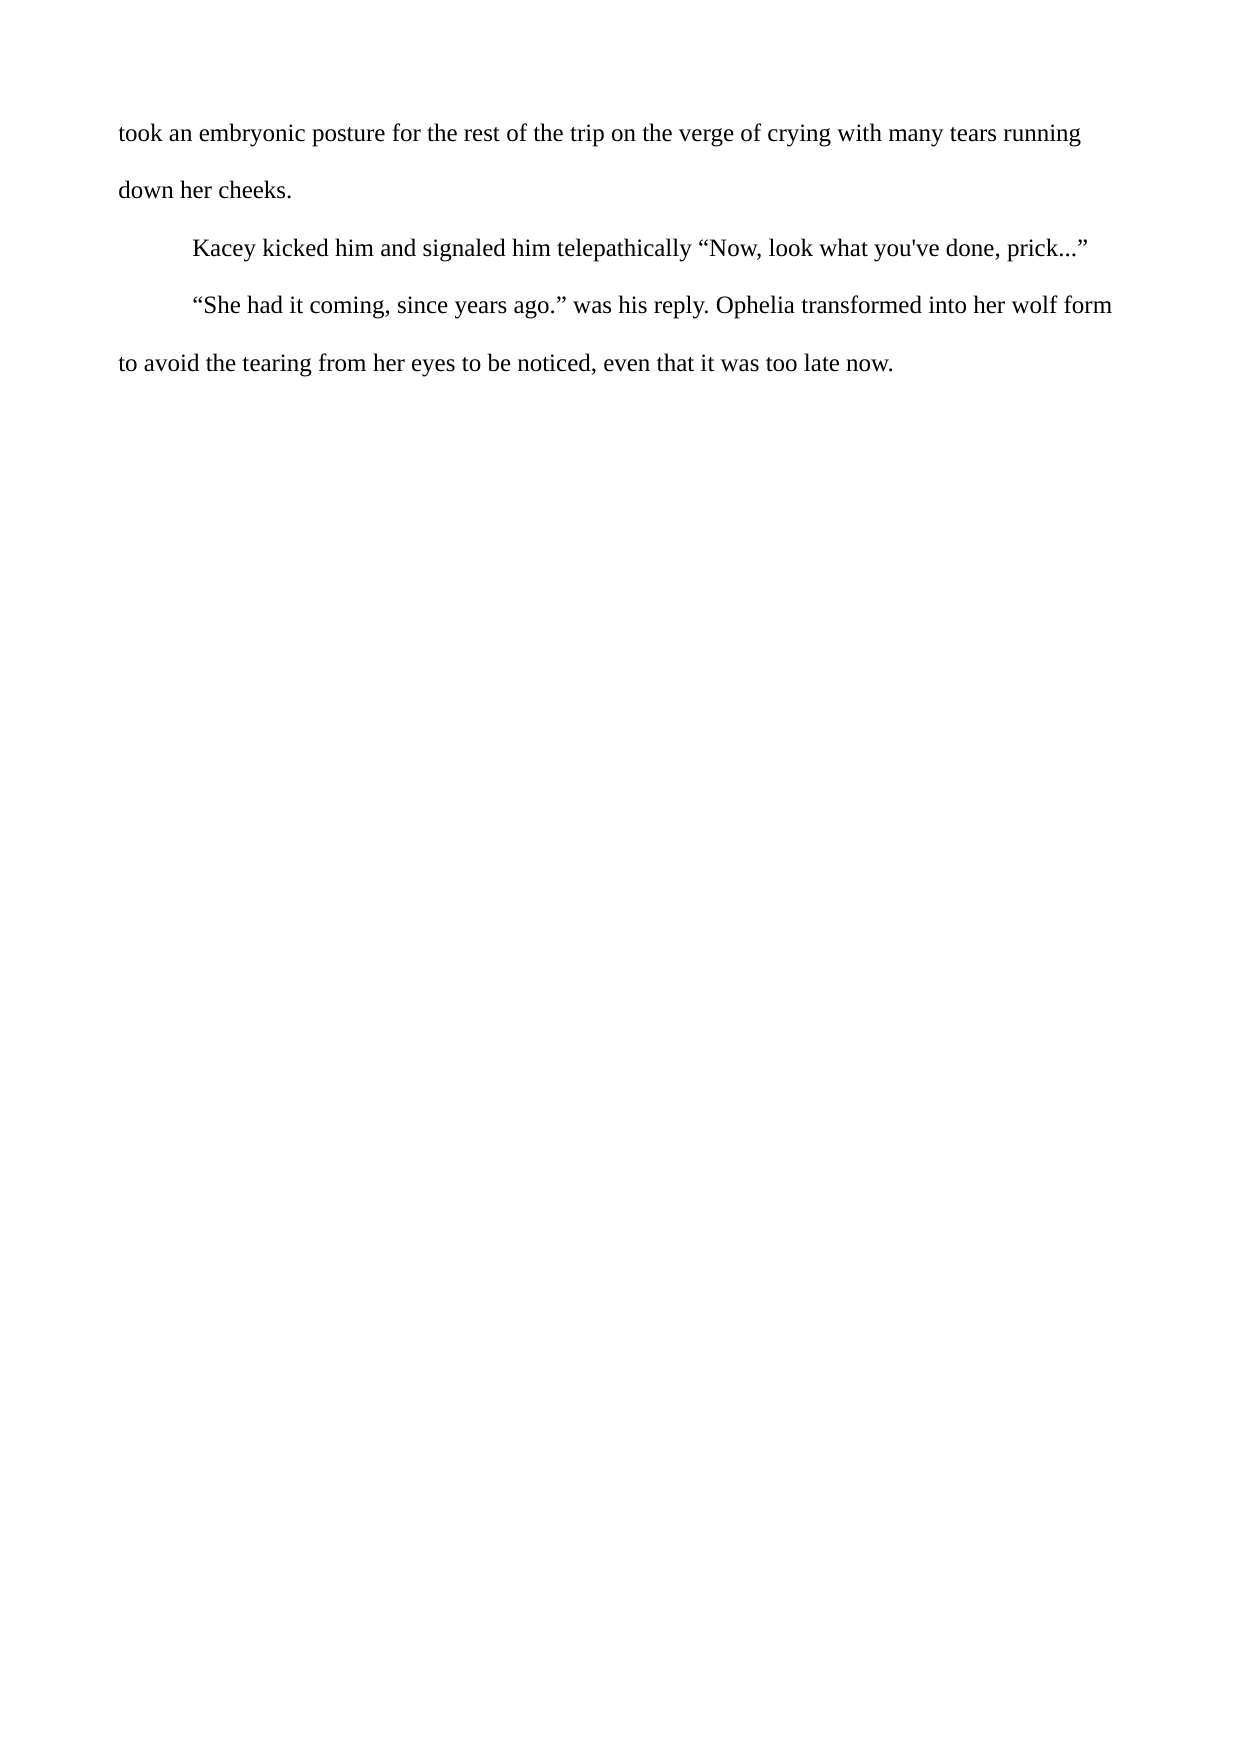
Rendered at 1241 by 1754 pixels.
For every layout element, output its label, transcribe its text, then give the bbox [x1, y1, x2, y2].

text took an embryonic posture for the rest of the trip on the verge of crying with many tears running down her cheeks. [118, 118, 1122, 204]
text “She had it coming, since years ago.” was his reply. Ophelia transformed into her wolf form to avoid the tearing from her eyes to be noticed, even that it was too late now. [118, 291, 1122, 377]
text Kacey kicked him and signaled him telepathically “Now, look what you've done, prick...” [118, 233, 1122, 262]
